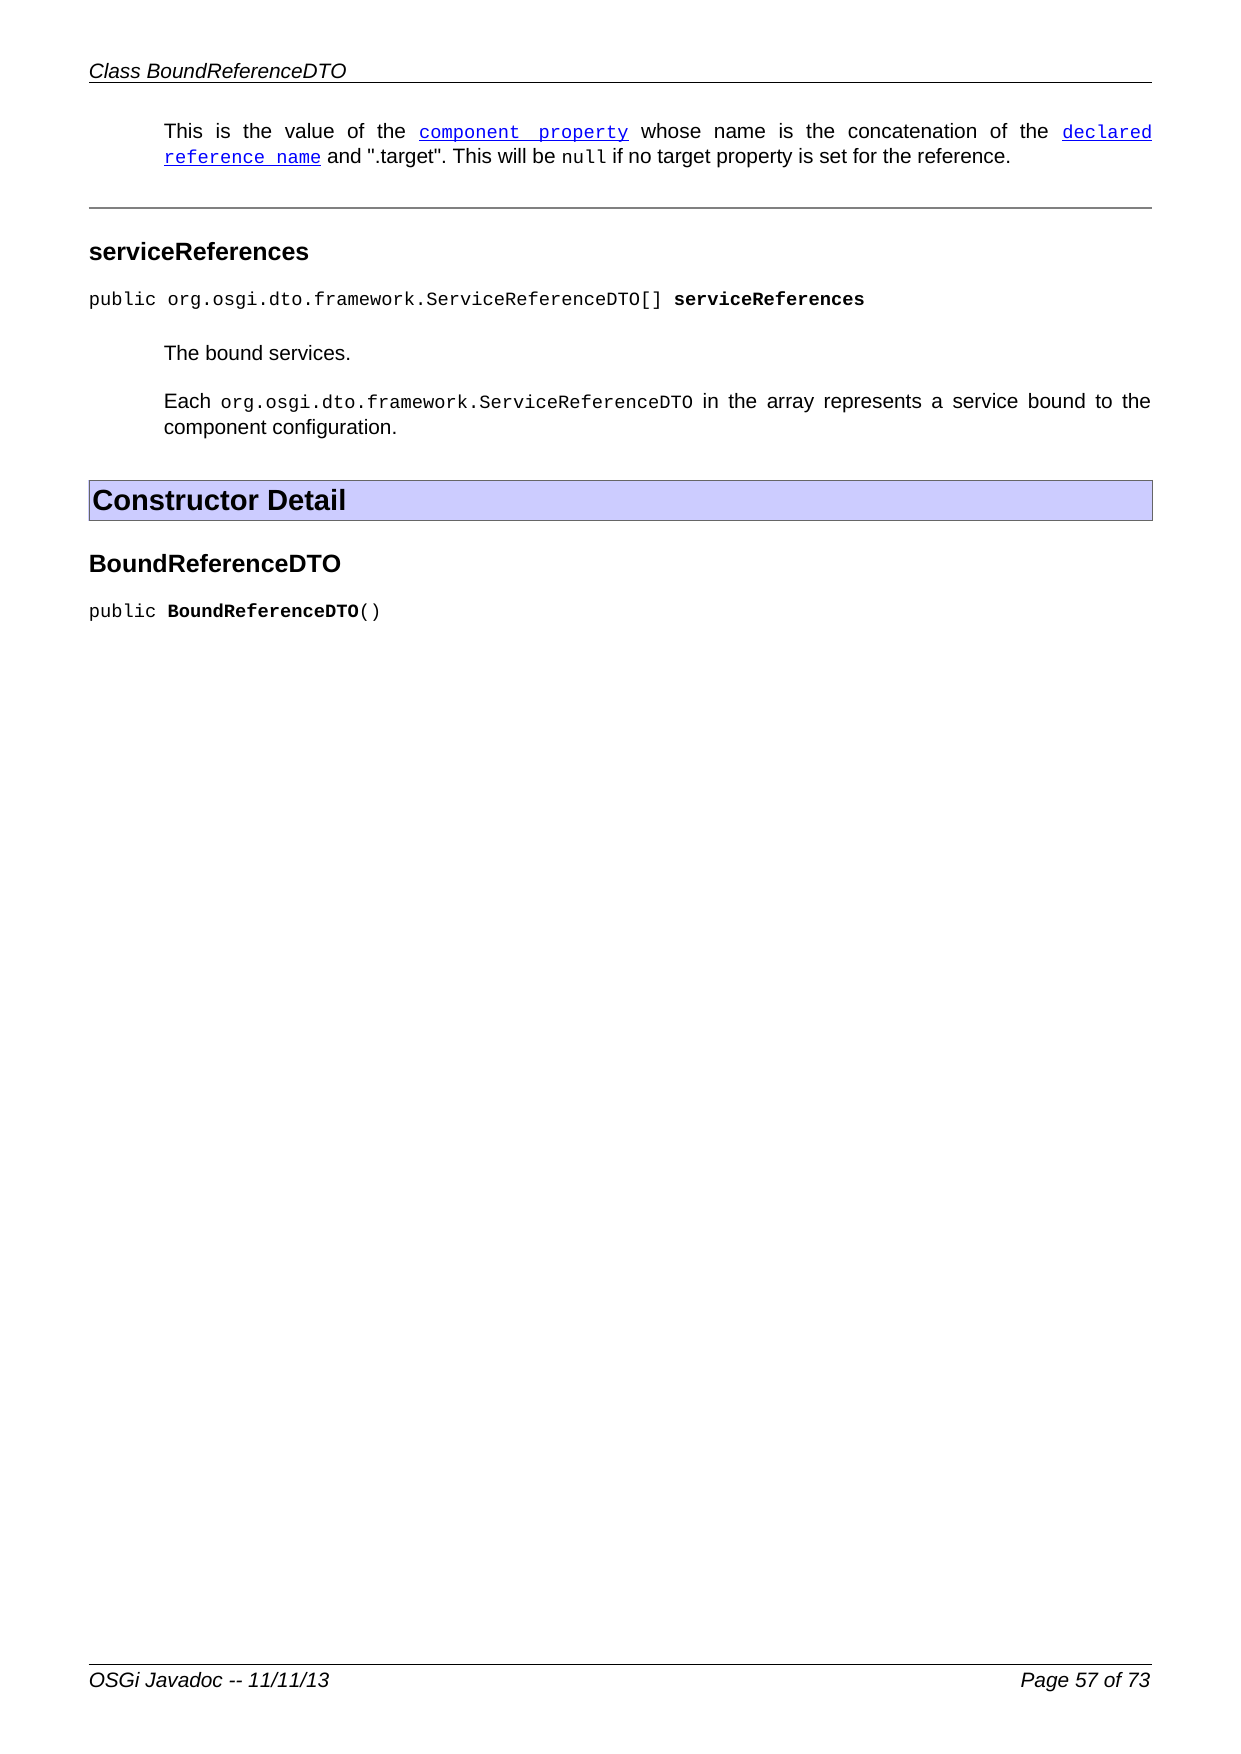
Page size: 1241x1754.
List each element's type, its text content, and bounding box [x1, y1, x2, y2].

text Each org.osgi.dto.framework.ServiceReferenceDTO in the array represents a service bound to the component configuration. [163, 389, 1152, 438]
text public BoundReferenceDTO() [88, 602, 1152, 623]
subtitle serviceReferences [88, 237, 1152, 266]
text public org.osgi.dto.framework.ServiceReferenceDTO[] serviceReferences [88, 290, 1152, 311]
text This is the value of the component property whose name is the concatenation of the declared reference name and ".target". This will be null if no target property is set for the reference. [163, 118, 1152, 169]
text The bound services. [163, 340, 1152, 364]
subtitle BoundReferenceDTO [88, 549, 1152, 578]
subtitle Constructor Detail [90, 481, 1152, 520]
